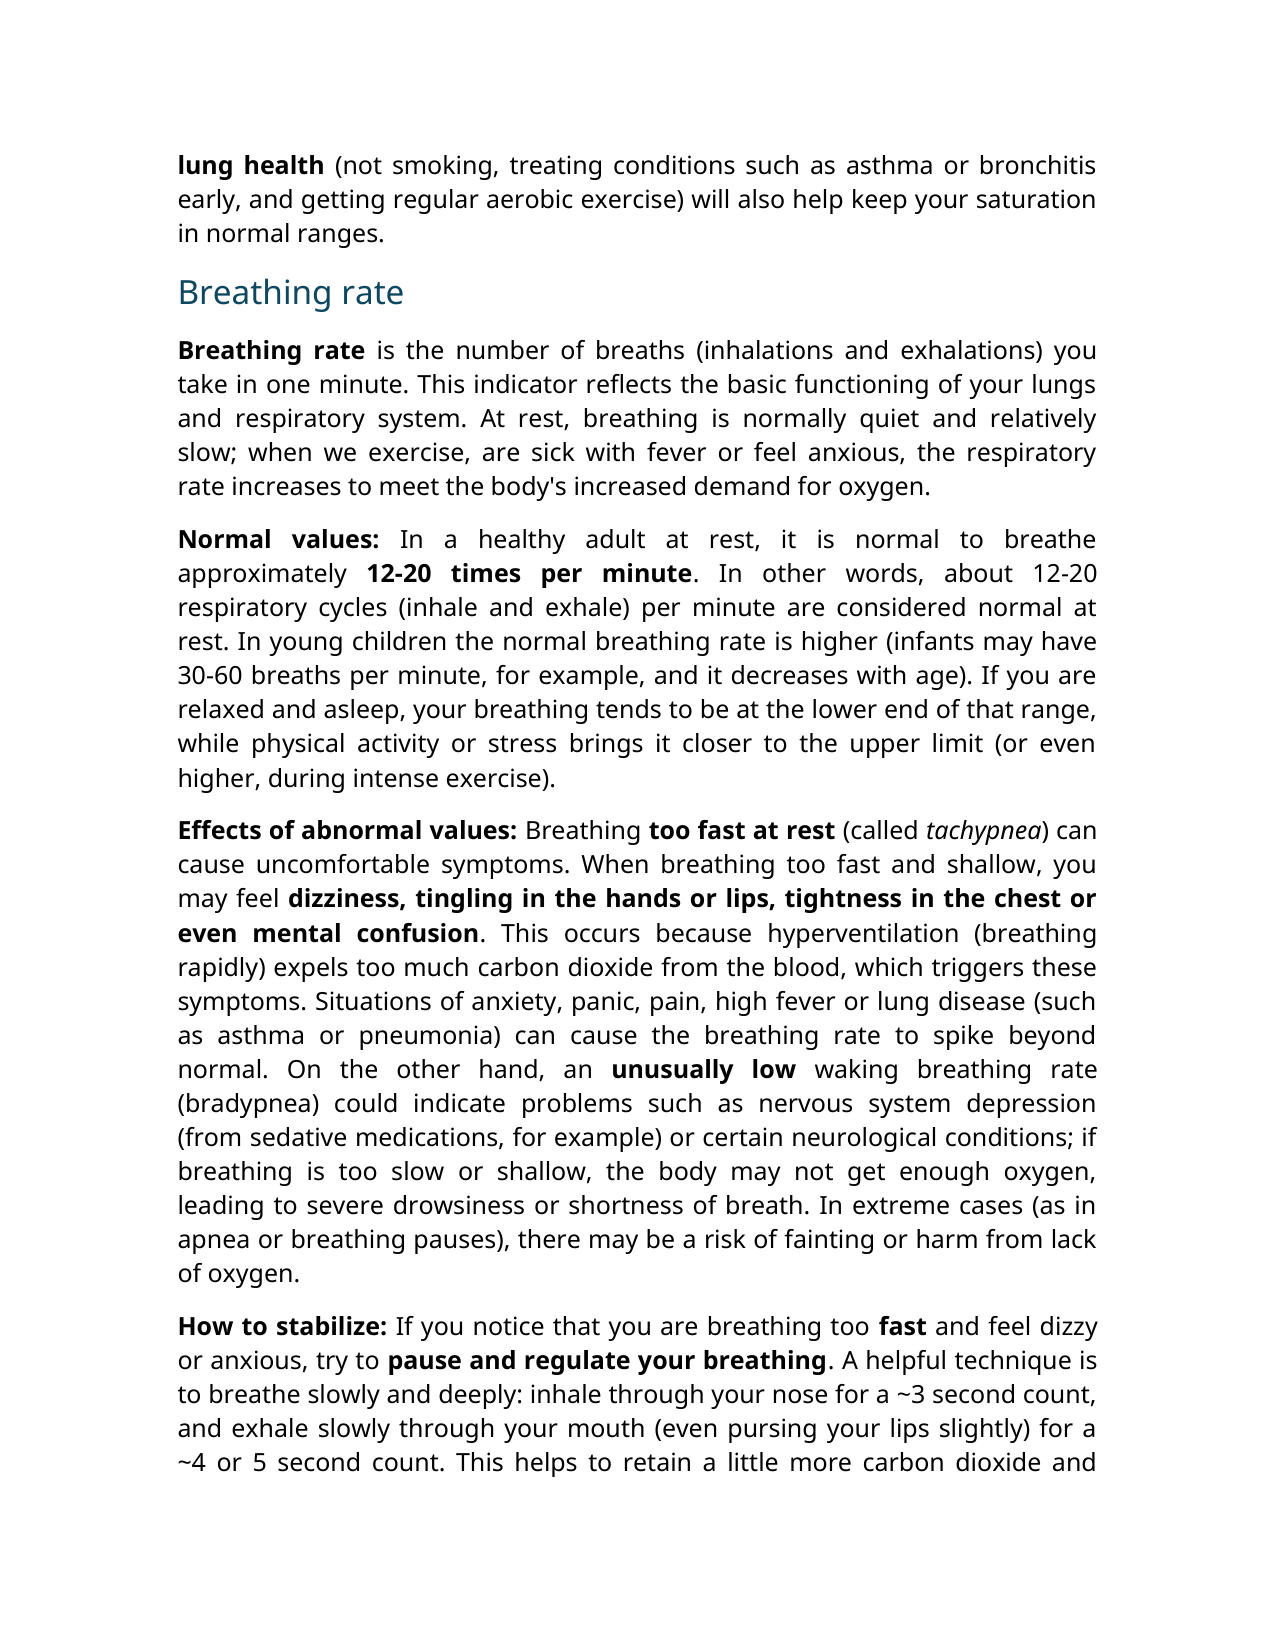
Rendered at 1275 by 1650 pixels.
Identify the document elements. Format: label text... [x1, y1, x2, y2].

text Effects of abnormal values: Breathing too fast at rest (called tachypnea) can cause uncomfortable symptoms. When breathing too fast and shallow, you may feel dizziness, tingling in the hands or lips, tightness in the chest or even mental confusion. This occurs because hyperventilation (breathing rapidly) expels too much carbon dioxide from the blood, which triggers these symptoms. Situations of anxiety, panic, pain, high fever or lung disease (such as asthma or pneumonia) can cause the breathing rate to spike beyond normal. On the other hand, an unusually low waking breathing rate (bradypnea) could indicate problems such as nervous system depression (from sedative medications, for example) or certain neurological conditions; if breathing is too slow or shallow, the body may not get enough oxygen, leading to severe drowsiness or shortness of breath. In extreme cases (as in apnea or breathing pauses), there may be a risk of fainting or harm from lack of oxygen. [177, 813, 1098, 1290]
text How to stabilize: If you notice that you are breathing too fast and feel dizzy or anxious, try to pause and regulate your breathing. A helpful technique is to breathe slowly and deeply: inhale through your nose for a ~3 second count, and exhale slowly through your mouth (even pursing your lips slightly) for a ~4 or 5 second count. This helps to retain a little more carbon dioxide and [177, 1309, 1098, 1479]
subtitle Breathing rate [177, 268, 1098, 314]
text lung health (not smoking, treating conditions such as asthma or bronchitis early, and getting regular aerobic exercise) will also help keep your saturation in normal ranges. [177, 148, 1098, 250]
text Breathing rate is the number of breaths (inhalations and exhalations) you take in one minute. This indicator reflects the basic functioning of your lungs and respiratory system. At rest, breathing is normally quiet and relatively slow; when we exercise, are sick with fever or feel anxious, the respiratory rate increases to meet the body's increased demand for oxygen. [177, 333, 1098, 503]
text Normal values: In a healthy adult at rest, it is normal to breathe approximately 12-20 times per minute. In other words, about 12-20 respiratory cycles (inhale and exhale) per minute are considered normal at rest. In young children the normal breathing rate is higher (infants may have 30-60 breaths per minute, for example, and it decreases with age). If you are relaxed and asleep, your breathing tends to be at the lower end of that range, while physical activity or stress brings it closer to the upper limit (or even higher, during intense exercise). [177, 522, 1098, 794]
